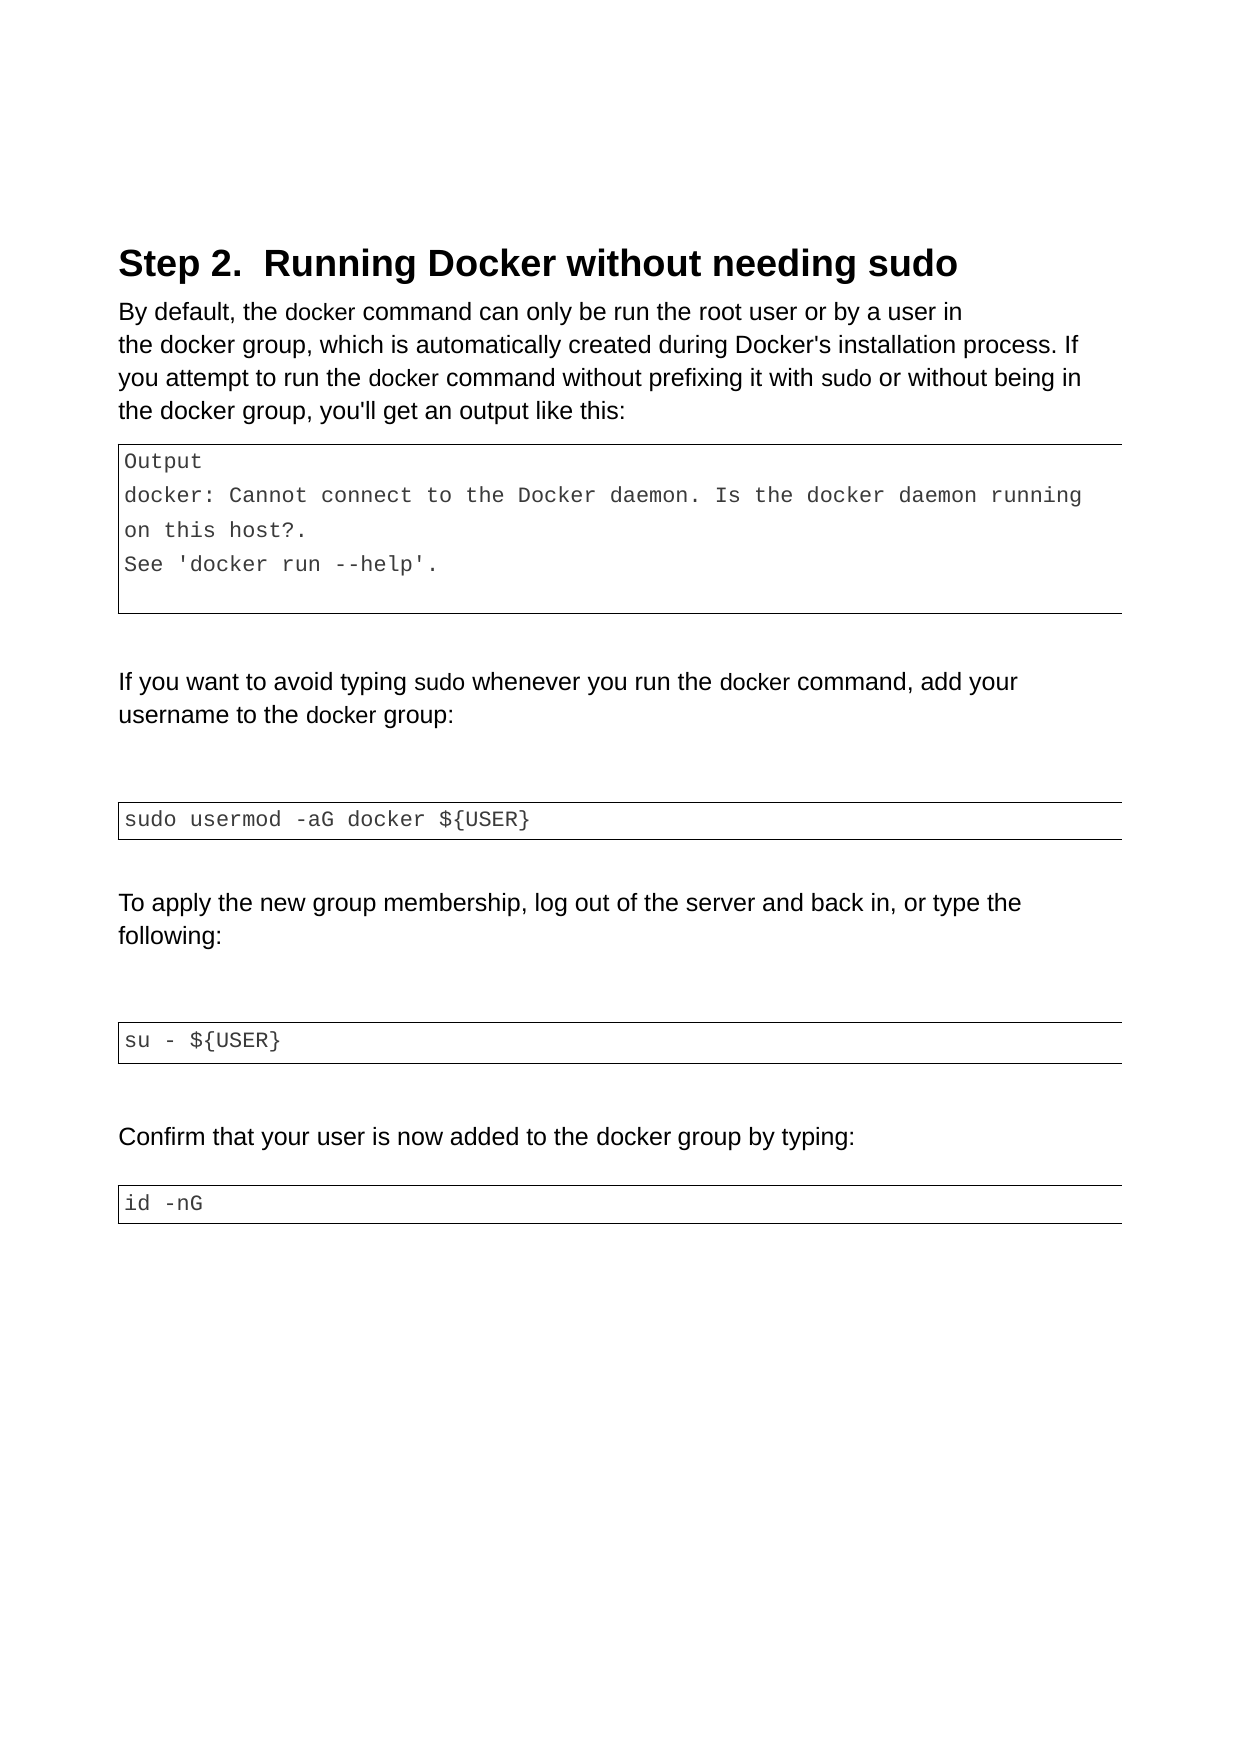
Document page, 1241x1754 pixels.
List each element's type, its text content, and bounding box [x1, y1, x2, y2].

subtitle Step 2. Running Docker without needing sudo [118, 241, 1122, 284]
text To apply the new group membership, log out of the server and back in, or type the following: [118, 888, 1122, 949]
text If you want to avoid typing sudo whenever you run the docker command, add your username to the docker group: [118, 667, 1122, 729]
table_header su - ${USER} [119, 1023, 1122, 1063]
table_header id -nG [119, 1186, 1122, 1222]
text By default, the docker command can only be run the root user or by a user in the docker group, which is automatically created during Docker's installation process. If you attempt to run the docker command without prefixing it with sudo or without being in the docker group, you'll get an output like this: [118, 297, 1122, 424]
table_header Output docker: Cannot connect to the Docker daemon. Is the docker daemon running on this host?. See 'docker run --help'. [119, 445, 1122, 613]
table_header sudo usermod -aG docker ${USER} [119, 803, 1122, 839]
text Confirm that your user is now added to the docker group by typing: [118, 1122, 1122, 1151]
